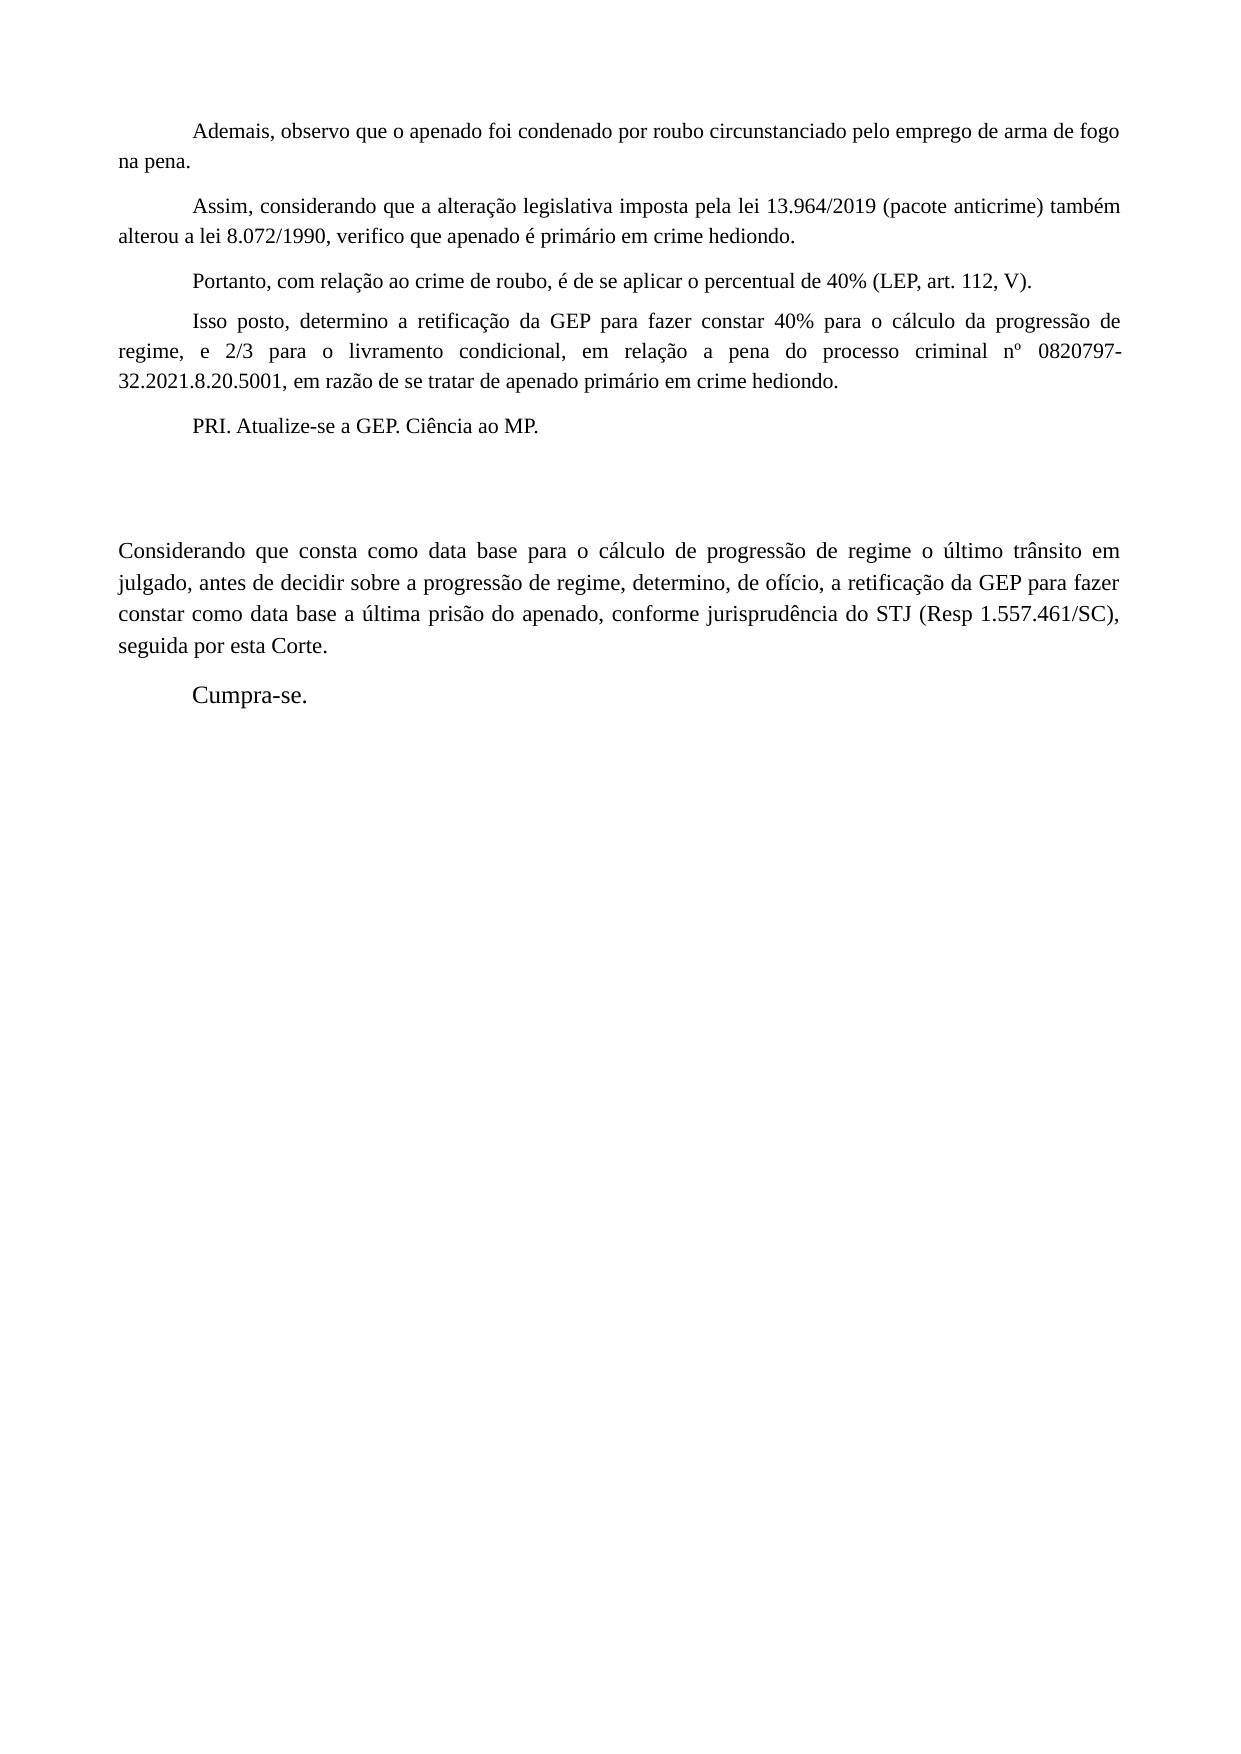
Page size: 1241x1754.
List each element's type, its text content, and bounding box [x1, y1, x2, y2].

text Considerando que consta como data base para o cálculo de progressão de regime o último trânsito em julgado, antes de decidir sobre a progressão de regime, determino, de ofício, a retificação da GEP para fazer constar como data base a última prisão do apenado, conforme jurisprudência do STJ (Resp 1.557.461/SC), seguida por esta Corte. [118, 537, 1122, 658]
text Portanto, com relação ao crime de roubo, é de se aplicar o percentual de 40% (LEP, art. 112, V). [118, 268, 1122, 293]
text Isso posto, determino a retificação da GEP para fazer constar 40% para o cálculo da progressão de regime, e 2/3 para o livramento condicional, em relação a pena do processo criminal nº 0820797-32.2021.8.20.5001, em razão de se tratar de apenado primário em crime hediondo. [118, 308, 1122, 393]
text Ademais, observo que o apenado foi condenado por roubo circunstanciado pelo emprego de arma de fogo na pena. [118, 118, 1122, 173]
text PRI. Atualize-se a GEP. Ciência ao MP. [118, 413, 1122, 438]
text Cumpra-se. [118, 680, 1122, 709]
text Assim, considerando que a alteração legislativa imposta pela lei 13.964/2019 (pacote anticrime) também alterou a lei 8.072/1990, verifico que apenado é primário em crime hediondo. [118, 193, 1122, 248]
